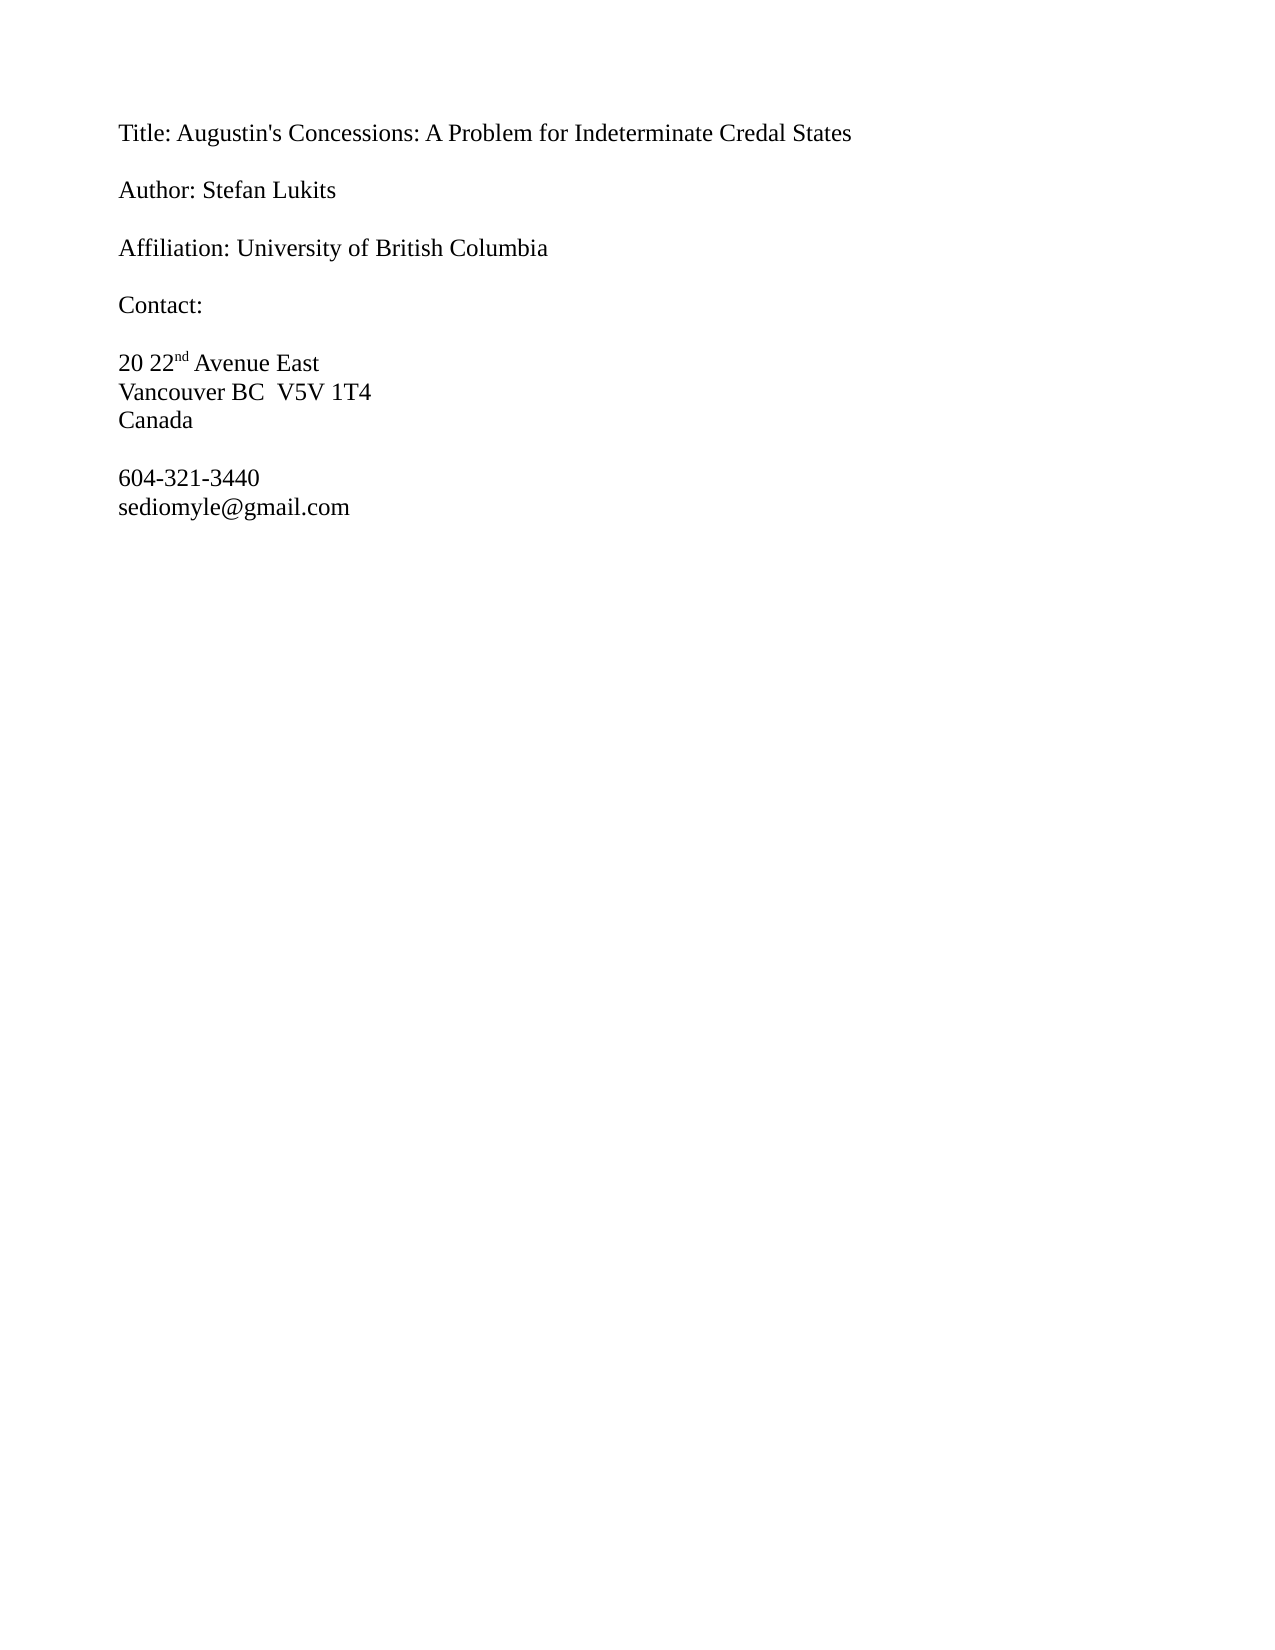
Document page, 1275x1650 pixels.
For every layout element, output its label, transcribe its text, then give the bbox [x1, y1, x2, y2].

text 604-321-3440 [118, 463, 1157, 492]
text Author: Stefan Lukits [118, 176, 1157, 204]
text Title: Augustin's Concessions: A Problem for Indeterminate Credal States [118, 118, 1157, 147]
text 20 22nd Avenue East [118, 348, 1157, 377]
text sediomyle@gmail.com [118, 492, 1157, 521]
text Contact: [118, 291, 1157, 319]
text Canada [118, 406, 1157, 434]
text Vancouver BC V5V 1T4 [118, 377, 1157, 406]
text Affiliation: University of British Columbia [118, 233, 1157, 262]
